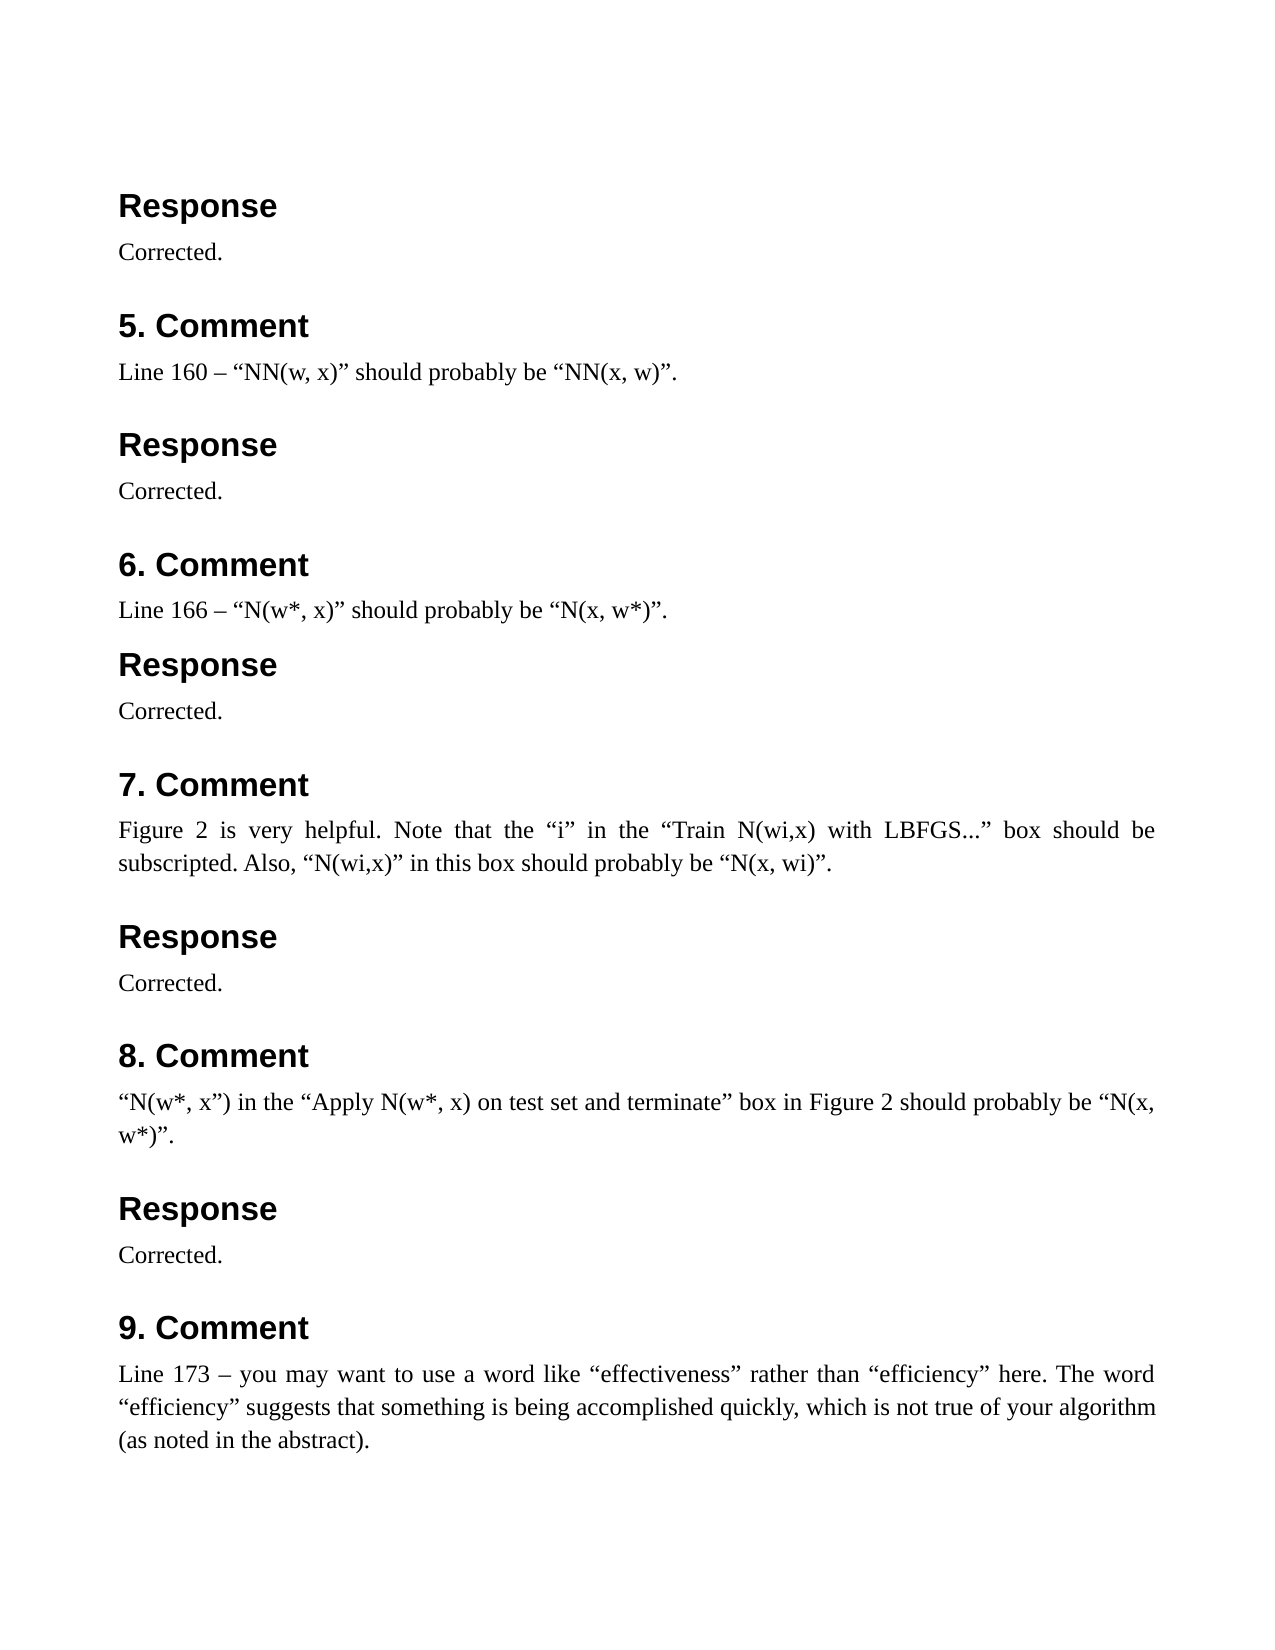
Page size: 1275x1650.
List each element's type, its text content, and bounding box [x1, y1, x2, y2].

subtitle Response [118, 917, 1157, 955]
text Corrected. [118, 696, 1157, 725]
text Line 173 – you may want to use a word like “effectiveness” rather than “efficiency” here. The word “efficiency” suggests that something is being accomplished quickly, which is not true of your algorithm (as noted in the abstract). [118, 1359, 1157, 1454]
subtitle Response [118, 645, 1157, 684]
text Line 160 – “NN(w, x)” should probably be “NN(x, w)”. [118, 357, 1157, 386]
subtitle 5. Comment [118, 306, 1157, 344]
text Corrected. [118, 968, 1157, 997]
text “N(w*, x”) in the “Apply N(w*, x) on test set and terminate” box in Figure 2 should probably be “N(x, w*)”. [118, 1087, 1157, 1149]
subtitle 7. Comment [118, 764, 1157, 803]
subtitle 8. Comment [118, 1036, 1157, 1075]
subtitle 9. Comment [118, 1308, 1157, 1347]
subtitle Response [118, 187, 1157, 225]
text Line 166 – “N(w*, x)” should probably be “N(x, w*)”. [118, 596, 1157, 624]
text Figure 2 is very helpful. Note that the “i” in the “Train N(wi,x) with LBFGS...” box should be subscripted. Also, “N(wi,x)” in this box should probably be “N(x, wi)”. [118, 816, 1157, 877]
text Corrected. [118, 237, 1157, 266]
subtitle Response [118, 425, 1157, 464]
text Corrected. [118, 1240, 1157, 1268]
text Corrected. [118, 476, 1157, 505]
subtitle Response [118, 1189, 1157, 1227]
subtitle 6. Comment [118, 545, 1157, 583]
